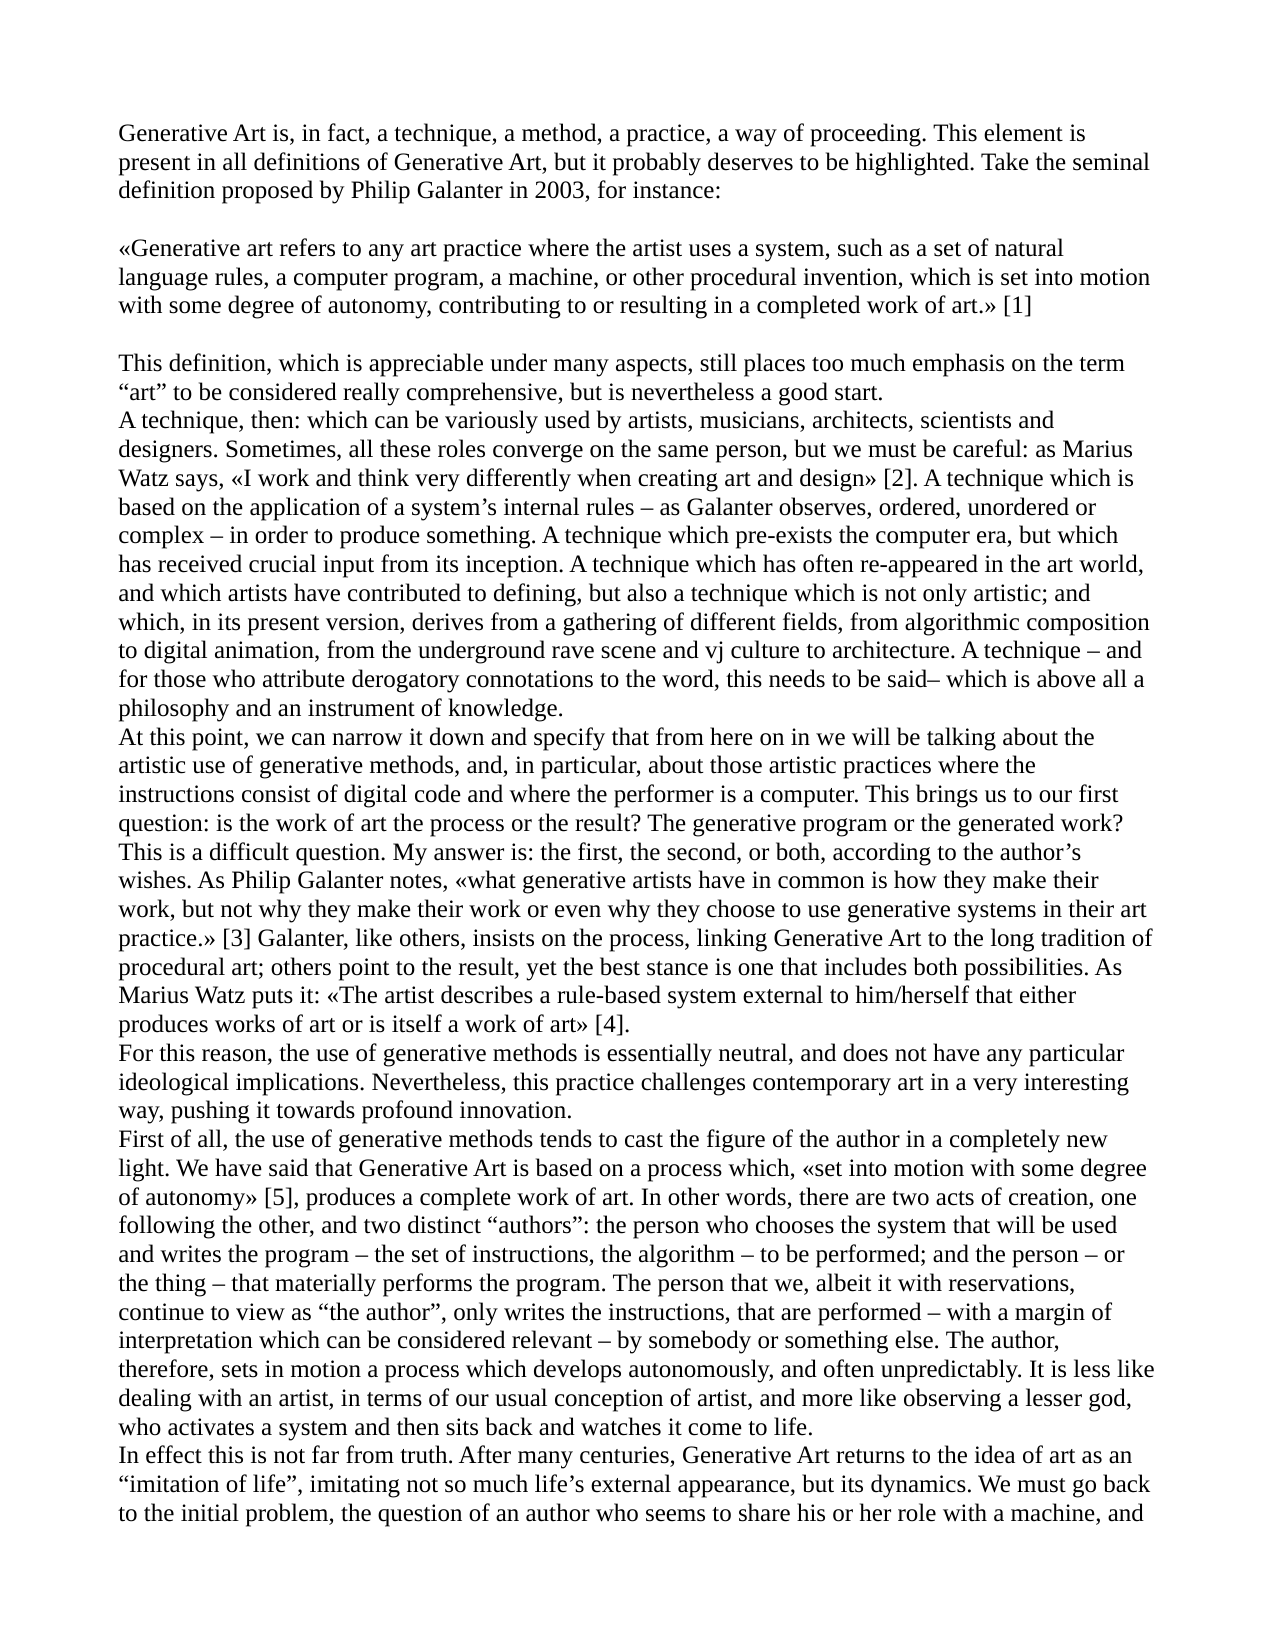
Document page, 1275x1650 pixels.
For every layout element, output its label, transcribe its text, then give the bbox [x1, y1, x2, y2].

text This definition, which is appreciable under many aspects, still places too much emphasis on the term “art” to be considered really comprehensive, but is nevertheless a good start. [118, 348, 1157, 406]
text First of all, the use of generative methods tends to cast the figure of the author in a completely new light. We have said that Generative Art is based on a process which, «set into motion with some degree of autonomy» [5], produces a complete work of art. In other words, there are two acts of creation, one following the other, and two distinct “authors”: the person who chooses the system that will be used and writes the program – the set of instructions, the algorithm – to be performed; and the person – or the thing – that materially performs the program. The person that we, albeit it with reservations, continue to view as “the author”, only writes the instructions, that are performed – with a margin of interpretation which can be considered relevant – by somebody or something else. The author, therefore, sets in motion a process which develops autonomously, and often unpredictably. It is less like dealing with an artist, in terms of our usual conception of artist, and more like observing a lesser god, who activates a system and then sits back and watches it come to life. [118, 1124, 1157, 1441]
text Generative Art is, in fact, a technique, a method, a practice, a way of proceeding. This element is present in all definitions of Generative Art, but it probably deserves to be highlighted. Take the seminal definition proposed by Philip Galanter in 2003, for instance: [118, 118, 1157, 204]
text At this point, we can narrow it down and specify that from here on in we will be talking about the artistic use of generative methods, and, in particular, about those artistic practices where the instructions consist of digital code and where the performer is a computer. This brings us to our first question: is the work of art the process or the result? The generative program or the generated work? This is a difficult question. My answer is: the first, the second, or both, according to the author’s wishes. As Philip Galanter notes, «what generative artists have in common is how they make their work, but not why they make their work or even why they choose to use generative systems in their art practice.» [3] Galanter, like others, insists on the process, linking Generative Art to the long tradition of procedural art; others point to the result, yet the best stance is one that includes both possibilities. As Marius Watz puts it: «The artist describes a rule-based system external to him/herself that either produces works of art or is itself a work of art» [4]. [118, 722, 1157, 1038]
text For this reason, the use of generative methods is essentially neutral, and does not have any particular ideological implications. Nevertheless, this practice challenges contemporary art in a very interesting way, pushing it towards profound innovation. [118, 1038, 1157, 1124]
text «Generative art refers to any art practice where the artist uses a system, such as a set of natural language rules, a computer program, a machine, or other procedural invention, which is set into motion with some degree of autonomy, contributing to or resulting in a completed work of art.» [1] [118, 233, 1157, 319]
text A technique, then: which can be variously used by artists, musicians, architects, scientists and designers. Sometimes, all these roles converge on the same person, but we must be careful: as Marius Watz says, «I work and think very differently when creating art and design» [2]. A technique which is based on the application of a system’s internal rules – as Galanter observes, ordered, unordered or complex – in order to produce something. A technique which pre-exists the computer era, but which has received crucial input from its inception. A technique which has often re-appeared in the art world, and which artists have contributed to defining, but also a technique which is not only artistic; and which, in its present version, derives from a gathering of different fields, from algorithmic composition to digital animation, from the underground rave scene and vj culture to architecture. A technique – and for those who attribute derogatory connotations to the word, this needs to be said– which is above all a philosophy and an instrument of knowledge. [118, 406, 1157, 722]
text In effect this is not far from truth. After many centuries, Generative Art returns to the idea of art as an “imitation of life”, imitating not so much life’s external appearance, but its dynamics. We must go back to the initial problem, the question of an author who seems to share his or her role with a machine, and [118, 1441, 1157, 1527]
